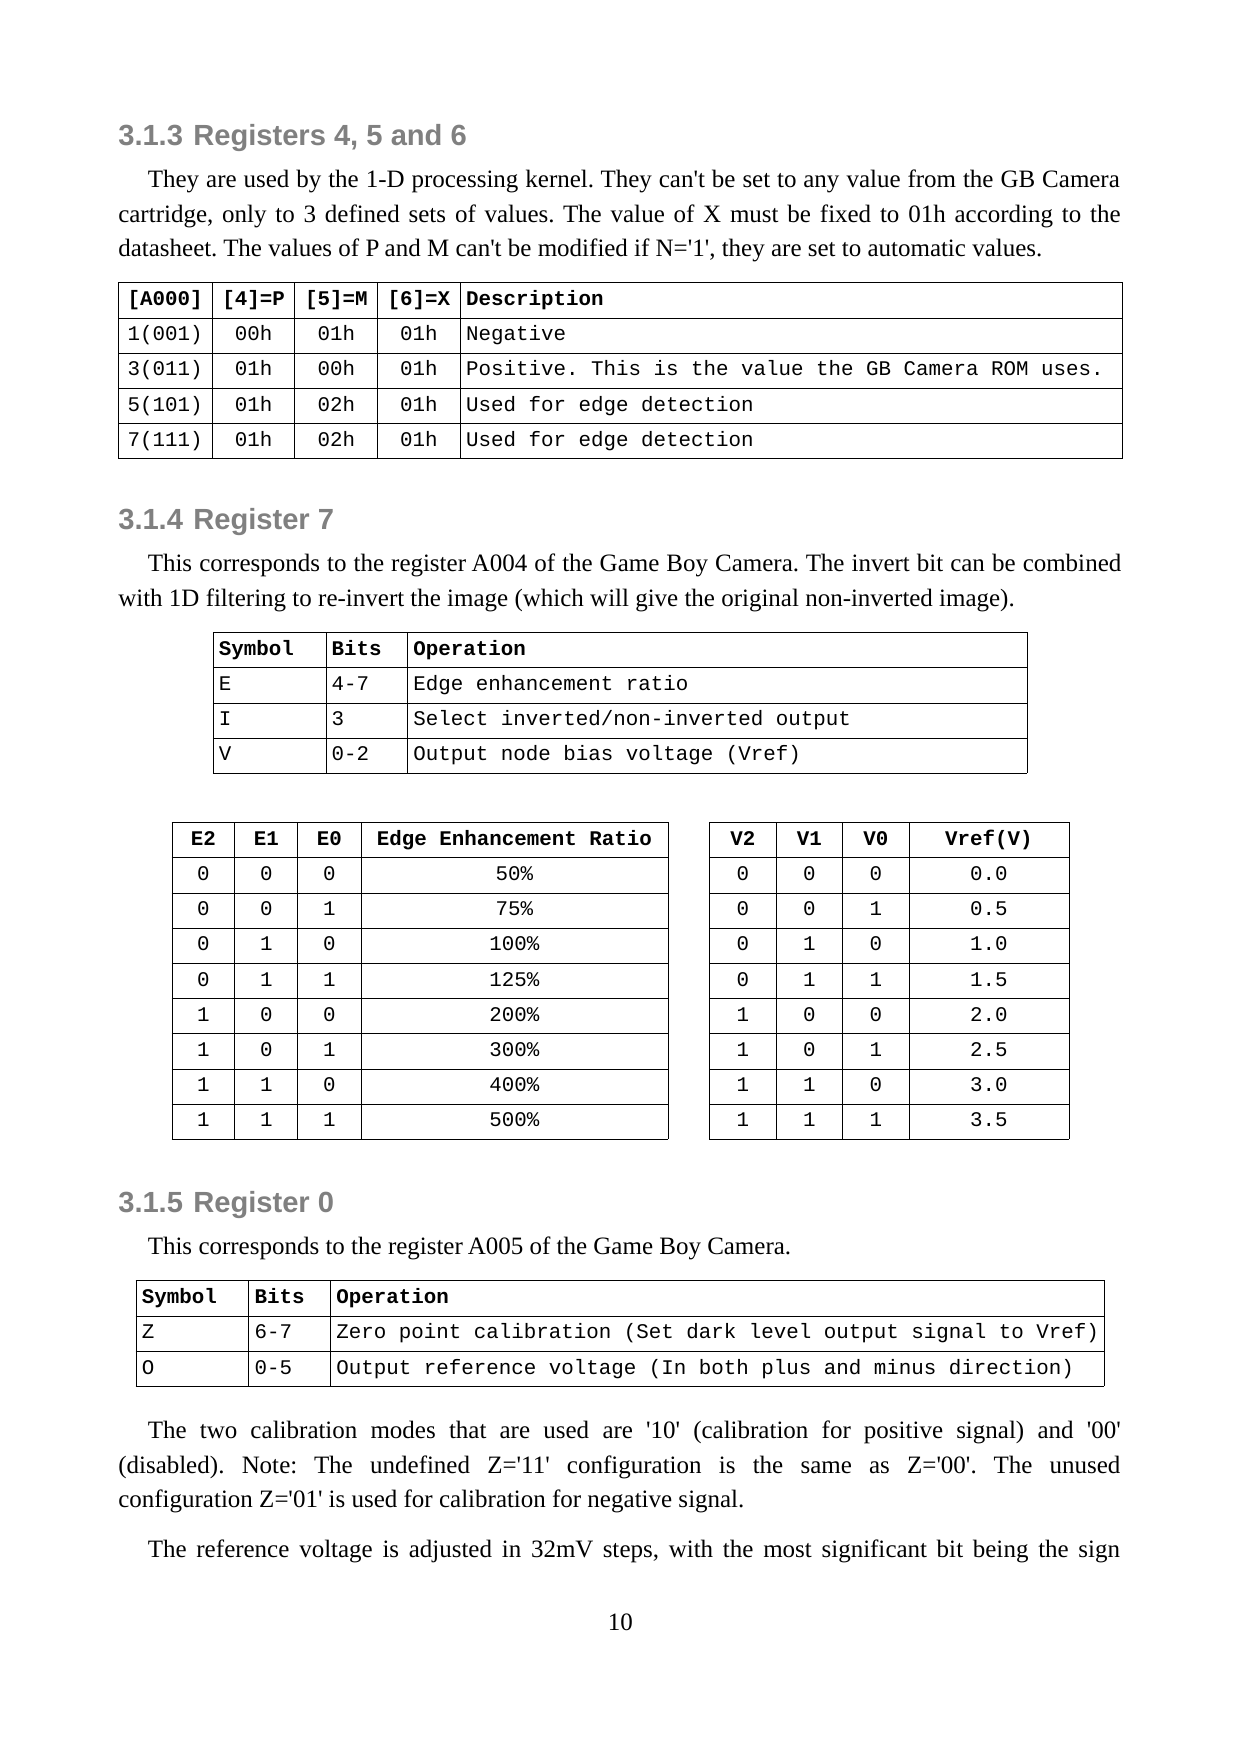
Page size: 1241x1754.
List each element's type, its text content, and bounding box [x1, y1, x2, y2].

table_cell 0-5 [249, 1352, 330, 1386]
table_cell 0 [843, 929, 909, 963]
table_header Operation [331, 1281, 1104, 1316]
table_cell 6-7 [249, 1317, 330, 1351]
table_cell Positive. This is the value the GB Camera ROM uses. [461, 354, 1122, 388]
table_cell 1 [173, 1034, 234, 1068]
table_header E0 [298, 823, 361, 857]
table_cell 02h [295, 424, 377, 458]
table_cell 100% [362, 929, 668, 963]
table_header V2 [710, 823, 776, 857]
table_cell 0 [710, 964, 776, 998]
table_cell 75% [362, 894, 668, 928]
subtitle Registers 4, 5 and 6 [118, 118, 1122, 152]
table_cell 0 [710, 929, 776, 963]
table_cell 1 [843, 894, 909, 928]
table_cell 1 [235, 964, 297, 998]
table_cell 1 [777, 929, 842, 963]
table_cell 0.5 [910, 894, 1069, 928]
table_cell 0 [235, 858, 297, 892]
table_header Bits [327, 633, 407, 667]
table_cell 3(011) [119, 354, 212, 388]
text They are used by the 1-D processing kernel. They can't be set to any value from the GB Camera cartridge, only to 3 defined sets of values. The value of X must be fixed to 01h according to the datasheet. The values of P and M can't be modified if N='1', they are set to automatic values. [118, 164, 1122, 262]
table_cell 1 [710, 999, 776, 1033]
table_cell I [214, 704, 326, 738]
subtitle Register 7 [118, 502, 1122, 536]
text The reference voltage is adjusted in 32mV steps, with the most significant bit being the sign [118, 1534, 1122, 1562]
table_cell 01h [213, 389, 294, 423]
table_cell [669, 998, 709, 1033]
table_cell 0 [173, 894, 234, 928]
table_cell 2.0 [910, 999, 1069, 1033]
table_header Vref(V) [910, 823, 1069, 857]
table_cell [669, 1033, 709, 1068]
table_cell [669, 893, 709, 928]
table_cell 5(101) [119, 389, 212, 423]
table_cell 1 [298, 1105, 361, 1139]
table_header V0 [843, 823, 909, 857]
table_header Symbol [214, 633, 326, 667]
table_cell 0.0 [910, 858, 1069, 892]
table_cell 1 [173, 1070, 234, 1104]
table_cell 200% [362, 999, 668, 1033]
table_cell Used for edge detection [461, 424, 1122, 458]
table_cell Output node bias voltage (Vref) [408, 739, 1027, 773]
table_cell Z [137, 1317, 248, 1351]
table_cell 0 [235, 894, 297, 928]
table_header [4]=P [213, 283, 294, 317]
table_cell 0 [843, 858, 909, 892]
table_cell Zero point calibration (Set dark level output signal to Vref) [331, 1317, 1104, 1351]
table_cell 01h [213, 354, 294, 388]
table_cell 1(001) [119, 319, 212, 353]
table_cell 1 [235, 1105, 297, 1139]
table_cell 1 [843, 1034, 909, 1068]
table_cell 1 [777, 1105, 842, 1139]
table_cell 1 [173, 1105, 234, 1139]
table_cell 300% [362, 1034, 668, 1068]
table_cell Negative [461, 319, 1122, 353]
table_cell 125% [362, 964, 668, 998]
table_cell 400% [362, 1070, 668, 1104]
table_cell 00h [213, 319, 294, 353]
table_cell Output reference voltage (In both plus and minus direction) [331, 1352, 1104, 1386]
table_header [669, 822, 709, 857]
table_cell 1 [777, 964, 842, 998]
table_cell 1 [298, 1034, 361, 1068]
table_cell 1 [235, 929, 297, 963]
table_cell V [214, 739, 326, 773]
table_cell 0 [843, 999, 909, 1033]
table_cell [669, 1069, 709, 1104]
table_cell 1 [235, 1070, 297, 1104]
table_cell 0 [777, 894, 842, 928]
table_cell 0-2 [327, 739, 407, 773]
table_header Description [461, 283, 1122, 317]
text This corresponds to the register A004 of the Game Boy Camera. The invert bit can be combined with 1D filtering to re-invert the image (which will give the original non-inverted image). [118, 548, 1122, 612]
table_cell 1.0 [910, 929, 1069, 963]
table_cell O [137, 1352, 248, 1386]
table_cell 00h [295, 354, 377, 388]
table_cell 1 [710, 1105, 776, 1139]
table_header [5]=M [295, 283, 377, 317]
table_cell 1 [843, 1105, 909, 1139]
table_cell 1 [298, 894, 361, 928]
table_header Operation [408, 633, 1027, 667]
table_header Bits [249, 1281, 330, 1316]
table_cell 1 [843, 964, 909, 998]
table_cell 0 [710, 858, 776, 892]
subtitle Register 0 [118, 1185, 1122, 1219]
table_cell 1 [298, 964, 361, 998]
table_cell 1 [777, 1070, 842, 1104]
table_cell 0 [843, 1070, 909, 1104]
table_header Symbol [137, 1281, 248, 1316]
table_cell 3.0 [910, 1070, 1069, 1104]
table_cell 01h [378, 424, 460, 458]
table_cell [669, 1104, 709, 1139]
table_cell 01h [378, 319, 460, 353]
table_cell 4-7 [327, 668, 407, 702]
text The two calibration modes that are used are '10' (calibration for positive signal) and '00' (disabled). Note: The undefined Z='11' configuration is the same as Z='00'. The unused configuration Z='01' is used for calibration for negative signal. [118, 1416, 1122, 1513]
table_cell 0 [777, 999, 842, 1033]
table_cell 01h [213, 424, 294, 458]
table_cell 01h [378, 389, 460, 423]
table_cell 1 [173, 999, 234, 1033]
table_cell 0 [710, 894, 776, 928]
table_cell 500% [362, 1105, 668, 1139]
table_cell 1 [710, 1034, 776, 1068]
text This corresponds to the register A005 of the Game Boy Camera. [118, 1231, 1122, 1260]
table_header E1 [235, 823, 297, 857]
table_cell 0 [298, 1070, 361, 1104]
table_cell 2.5 [910, 1034, 1069, 1068]
table_cell 0 [298, 858, 361, 892]
table_cell 3.5 [910, 1105, 1069, 1139]
table_cell 3 [327, 704, 407, 738]
table_cell 01h [378, 354, 460, 388]
table_cell 0 [298, 999, 361, 1033]
table_cell 50% [362, 858, 668, 892]
table_cell 0 [777, 858, 842, 892]
table_cell 1 [710, 1070, 776, 1104]
table_header [A000] [119, 283, 212, 317]
table_cell [669, 963, 709, 998]
table_cell 0 [298, 929, 361, 963]
table_cell 0 [235, 1034, 297, 1068]
table_cell Select inverted/non-inverted output [408, 704, 1027, 738]
table_cell E [214, 668, 326, 702]
table_header Edge Enhancement Ratio [362, 823, 668, 857]
table_cell Used for edge detection [461, 389, 1122, 423]
table_cell [669, 857, 709, 892]
table_cell 0 [173, 964, 234, 998]
table_cell 0 [173, 929, 234, 963]
table_cell 0 [173, 858, 234, 892]
table_cell 1.5 [910, 964, 1069, 998]
table_cell 0 [235, 999, 297, 1033]
table_cell 7(111) [119, 424, 212, 458]
table_cell Edge enhancement ratio [408, 668, 1027, 702]
table_header E2 [173, 823, 234, 857]
table_header [6]=X [378, 283, 460, 317]
table_cell 02h [295, 389, 377, 423]
table_header V1 [777, 823, 842, 857]
table_cell [669, 928, 709, 963]
table_cell 0 [777, 1034, 842, 1068]
table_cell 01h [295, 319, 377, 353]
